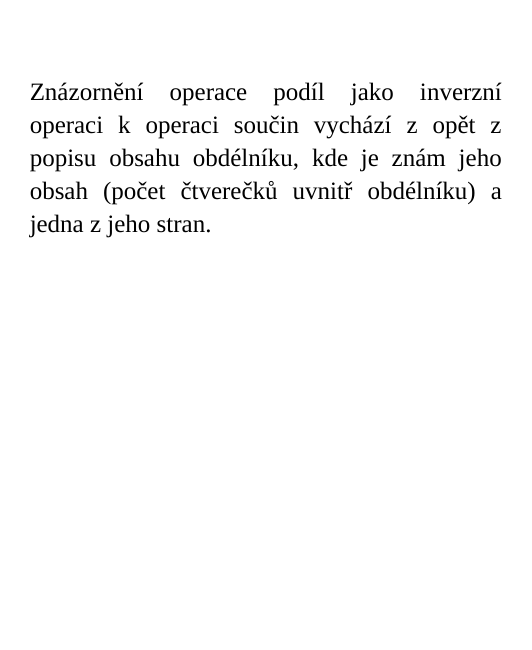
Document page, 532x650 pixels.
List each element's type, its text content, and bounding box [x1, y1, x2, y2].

text Znázornění operace podíl jako inverzní operaci k operaci součin vychází z opět z popisu obsahu obdélníku, kde je znám jeho obsah (počet čtverečků uvnitř obdélníku) a jedna z jeho stran. [29, 77, 502, 238]
